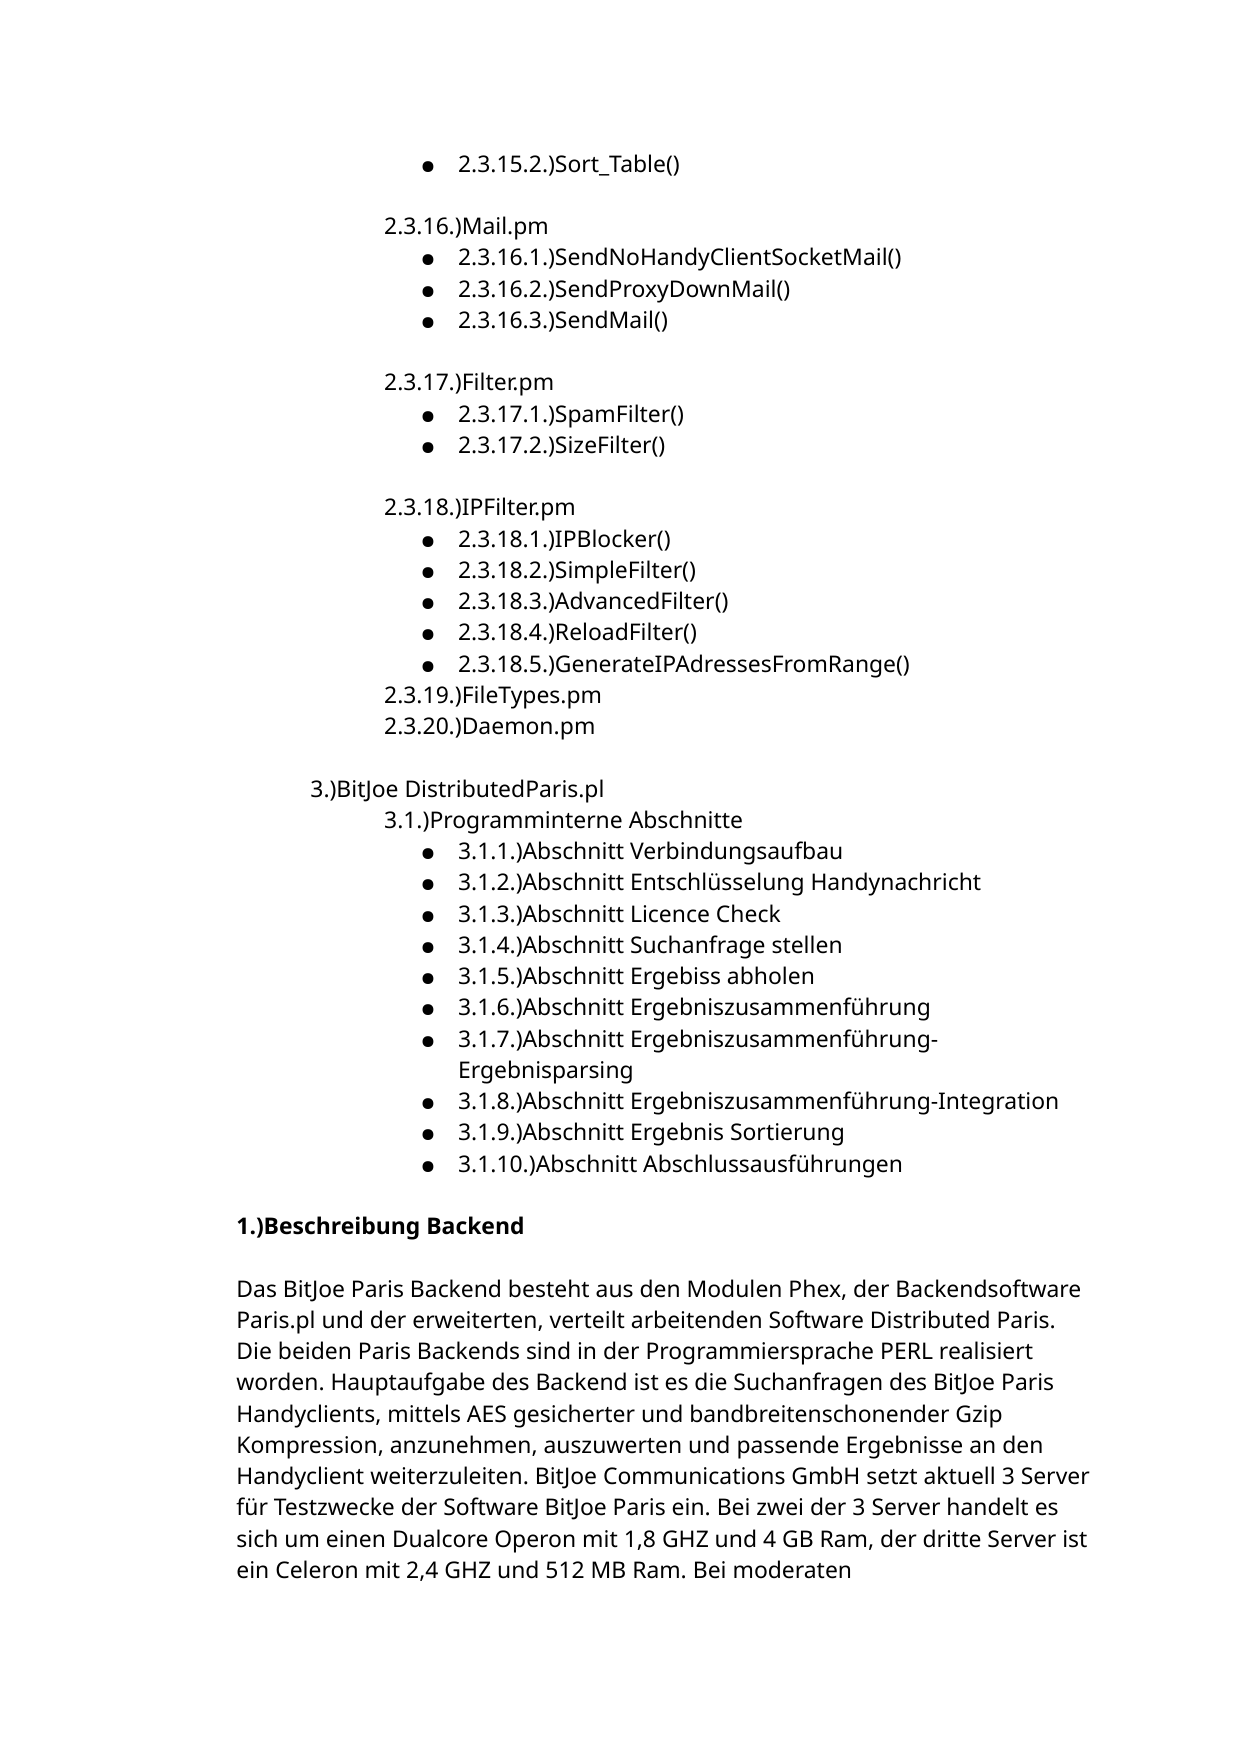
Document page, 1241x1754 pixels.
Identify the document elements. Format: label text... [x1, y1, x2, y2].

list 2.3.18.3.)AdvancedFilter() [420, 585, 1093, 616]
list 2.3.16.2.)SendProxyDownMail() [420, 273, 1093, 304]
list 3.1.4.)Abschnitt Suchanfrage stellen [420, 929, 1093, 960]
list 2.3.15.2.)Sort_Table() [420, 148, 1093, 179]
text 2.3.19.)FileTypes.pm [236, 679, 1093, 710]
list 2.3.18.4.)ReloadFilter() [420, 616, 1093, 648]
list 2.3.18.5.)GenerateIPAdressesFromRange() [420, 648, 1093, 679]
text 3.)BitJoe DistributedParis.pl [236, 773, 1093, 804]
text 1.)Beschreibung Backend [236, 1210, 1093, 1241]
text 2.3.16.)Mail.pm [236, 210, 1093, 241]
text 2.3.17.)Filter.pm [236, 366, 1093, 398]
text 2.3.18.)IPFilter.pm [236, 491, 1093, 523]
list 2.3.18.1.)IPBlocker() [420, 523, 1093, 554]
list 3.1.8.)Abschnitt Ergebniszusammenführung-Integration [420, 1085, 1093, 1116]
list 3.1.9.)Abschnitt Ergebnis Sortierung [420, 1116, 1093, 1148]
list 3.1.1.)Abschnitt Verbindungsaufbau [420, 835, 1093, 866]
list 2.3.18.2.)SimpleFilter() [420, 554, 1093, 585]
list 3.1.2.)Abschnitt Entschlüsselung Handynachricht [420, 866, 1093, 898]
list 2.3.17.1.)SpamFilter() [420, 398, 1093, 429]
text 2.3.20.)Daemon.pm [236, 710, 1093, 741]
list 3.1.10.)Abschnitt Abschlussausführungen [420, 1148, 1093, 1179]
list 3.1.5.)Abschnitt Ergebiss abholen [420, 960, 1093, 991]
list 3.1.6.)Abschnitt Ergebniszusammenführung [420, 991, 1093, 1023]
text 3.1.)Programminterne Abschnitte [236, 804, 1093, 835]
list 3.1.7.)Abschnitt Ergebniszusammenführung-Ergebnisparsing [420, 1023, 1093, 1085]
text Das BitJoe Paris Backend besteht aus den Modulen Phex, der Backendsoftware Paris.pl und der erweiterten, verteilt arbeitenden Software Distributed Paris. Die beiden Paris Backends sind in der Programmiersprache PERL realisiert worden. Hauptaufgabe des Backend ist es die Suchanfragen des BitJoe Paris Handyclients, mittels AES gesicherter und bandbreitenschonender Gzip Kompression, anzunehmen, auszuwerten und passende Ergebnisse an den Handyclient weiterzuleiten. BitJoe Communications GmbH setzt aktuell 3 Server für Testzwecke der Software BitJoe Paris ein. Bei zwei der 3 Server handelt es sich um einen Dualcore Operon mit 1,8 GHZ und 4 GB Ram, der dritte Server ist ein Celeron mit 2,4 GHZ und 512 MB Ram. Bei moderaten [236, 1273, 1093, 1585]
list 3.1.3.)Abschnitt Licence Check [420, 898, 1093, 929]
list 2.3.17.2.)SizeFilter() [420, 429, 1093, 460]
list 2.3.16.1.)SendNoHandyClientSocketMail() [420, 241, 1093, 273]
list 2.3.16.3.)SendMail() [420, 304, 1093, 335]
